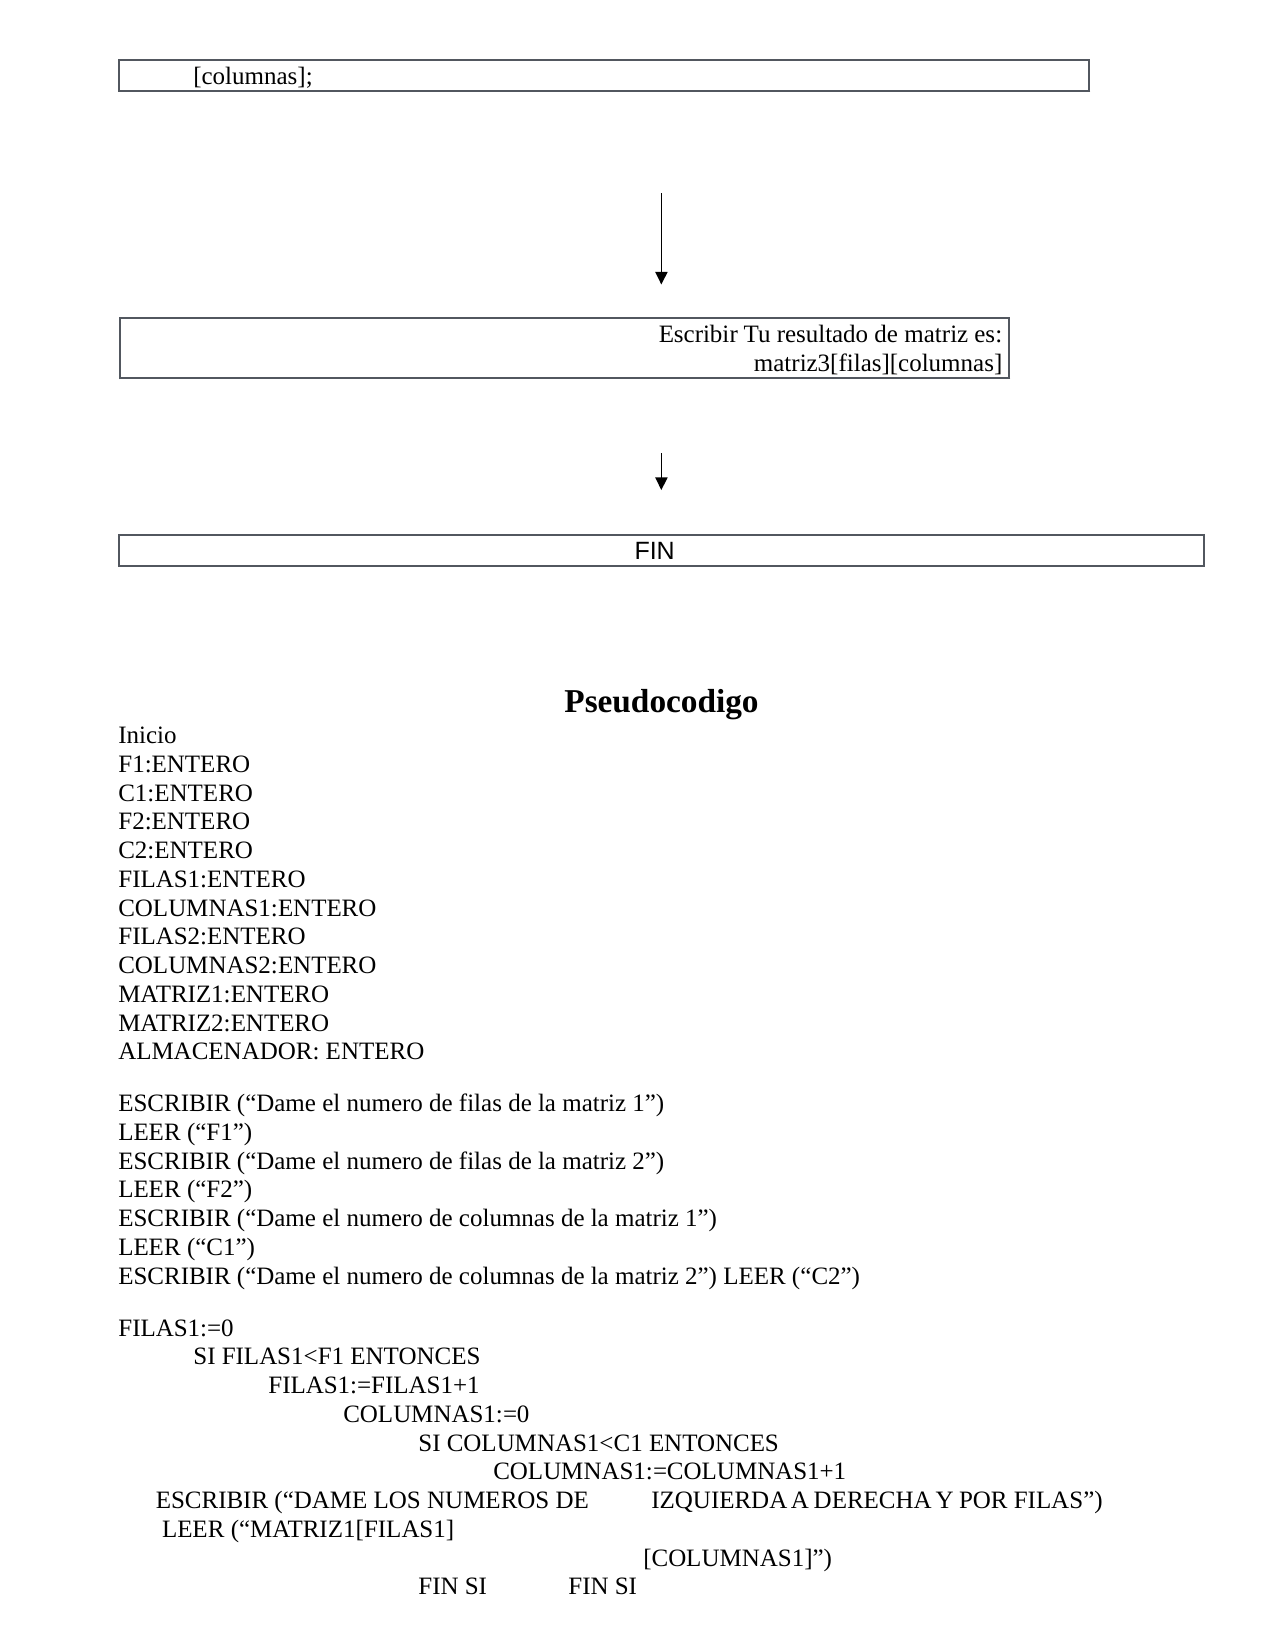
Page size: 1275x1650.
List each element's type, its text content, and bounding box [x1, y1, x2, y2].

text Escribir Tu resultado de matriz es: [121, 319, 1008, 346]
text LEER (“F2”) [118, 1174, 1205, 1203]
text COLUMNAS1:ENTERO [118, 893, 1205, 921]
text ESCRIBIR (“Dame el numero de filas de la matriz 2”) [118, 1146, 1205, 1174]
text ESCRIBIR (“Dame el numero de columnas de la matriz 2”) LEER (“C2”) [118, 1261, 978, 1289]
text Inicio [118, 720, 1205, 749]
text FIN [120, 536, 1203, 565]
text LEER (“C1”) [118, 1232, 1205, 1261]
text LEER (“F1”) [118, 1117, 1205, 1146]
text FILAS1:=0 [118, 1313, 1205, 1341]
text ESCRIBIR (“DAME LOS NUMEROS DE IZQUIERDA A DERECHA Y POR FILAS”) [118, 1485, 1205, 1514]
text [columnas]; [120, 61, 1088, 90]
text ESCRIBIR (“Dame el numero de filas de la matriz 1”) [118, 1088, 1205, 1117]
text COLUMNAS1:=COLUMNAS1+1 [118, 1456, 1205, 1485]
text FILAS1:ENTERO [118, 864, 1205, 893]
text ALMACENADOR: ENTERO [118, 1036, 1205, 1065]
text COLUMNAS2:ENTERO [118, 950, 1205, 979]
text FILAS2:ENTERO [118, 921, 1205, 950]
text F2:ENTERO [118, 806, 1205, 835]
text SI FILAS1<F1 ENTONCES [118, 1341, 1205, 1370]
text LEER (“MATRIZ1[FILAS1] [118, 1514, 1205, 1543]
text matriz3[filas][columnas] [121, 346, 1008, 377]
text [COLUMNAS1]”) [118, 1543, 1205, 1571]
text SI COLUMNAS1<C1 ENTONCES [118, 1428, 1205, 1456]
text C1:ENTERO [118, 778, 1205, 806]
text Pseudocodigo [118, 682, 1205, 720]
text MATRIZ1:ENTERO [118, 979, 1205, 1008]
text FILAS1:=FILAS1+1 [118, 1370, 1205, 1399]
text C2:ENTERO [118, 835, 1205, 864]
text FIN SI FIN SI [118, 1571, 725, 1600]
text COLUMNAS1:=0 [118, 1399, 1205, 1428]
text F1:ENTERO [118, 749, 1205, 778]
text MATRIZ2:ENTERO [118, 1008, 1205, 1036]
text ESCRIBIR (“Dame el numero de columnas de la matriz 1”) [118, 1203, 1205, 1232]
